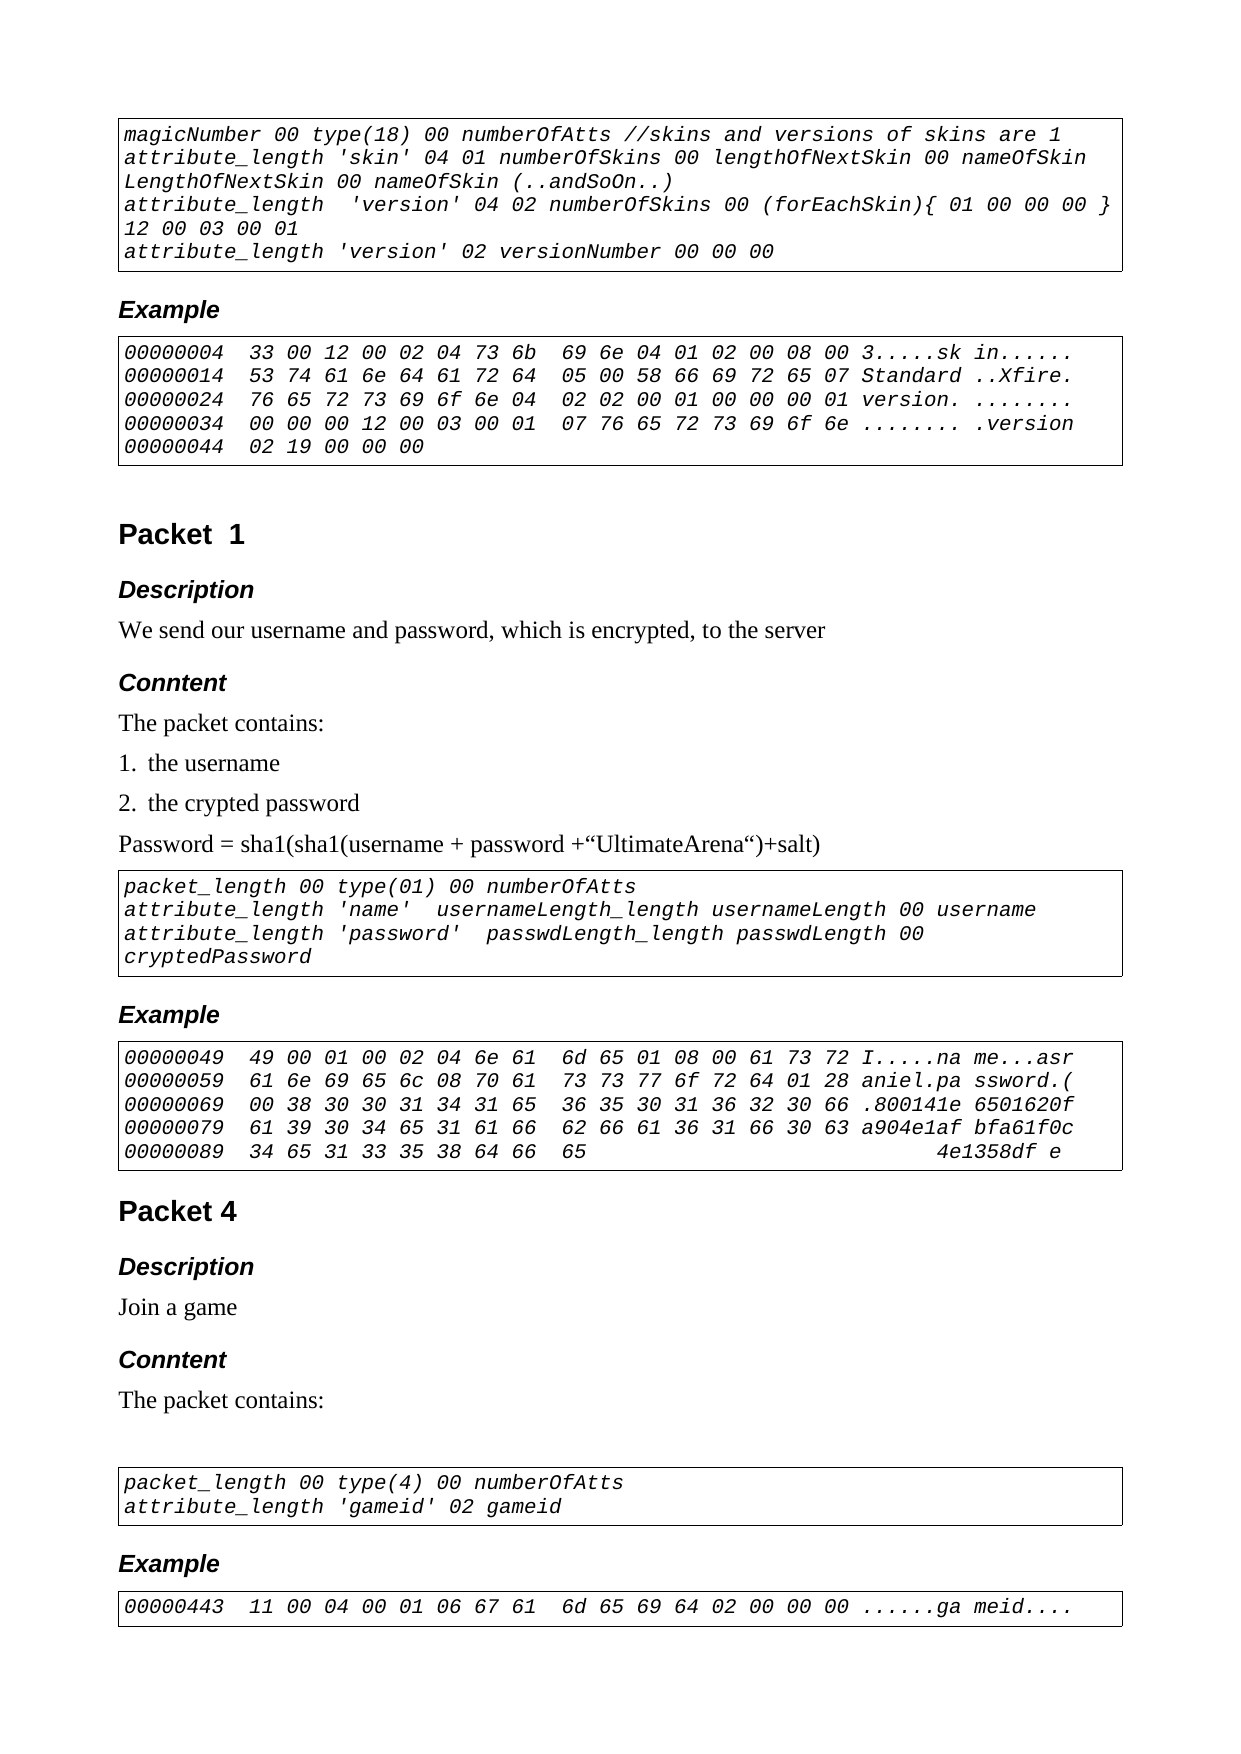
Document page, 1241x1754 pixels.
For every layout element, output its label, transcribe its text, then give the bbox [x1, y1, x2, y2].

subtitle Example [118, 296, 1122, 324]
subtitle Description [118, 1253, 1122, 1281]
table_header 00000004 33 00 12 00 02 04 73 6b 69 6e 04 01 02 00 08 00 3.....sk in...... 00000014 53 74 61 6e 64 61 72 64 05 00 58 66 69 72 65 07 Standard ..Xfire. 00000024 76 65 72 73 69 6f 6e 04 02 02 00 01 00 00 00 01 version. ........ 00000034 00 00 00 12 00 03 00 01 07 76 65 72 73 69 6f 6e ........ .version 00000044 02 19 00 00 00 [119, 337, 1122, 465]
subtitle Conntent [118, 669, 1122, 697]
table_header 00000049 49 00 01 00 02 04 6e 61 6d 65 01 08 00 61 73 72 I.....na me...asr 00000059 61 6e 69 65 6c 08 70 61 73 73 77 6f 72 64 01 28 aniel.pa ssword.( 00000069 00 38 30 30 31 34 31 65 36 35 30 31 36 32 30 66 .800141e 6501620f 00000079 61 39 30 34 65 31 61 66 62 66 61 36 31 66 30 63 a904e1af bfa61f0c 00000089 34 65 31 33 35 38 64 66 65 4e1358df e [119, 1042, 1122, 1170]
text We send our username and password, which is encrypted, to the server [118, 616, 1122, 644]
list the crypted password [118, 789, 1122, 817]
list the username [118, 749, 1122, 777]
text The packet contains: [118, 709, 1122, 737]
subtitle Packet 4 [118, 1195, 1122, 1228]
table_header packet_length 00 type(4) 00 numberOfAtts attribute_length 'gameid' 02 gameid [119, 1468, 1122, 1525]
table_header 00000443 11 00 04 00 01 06 67 61 6d 65 69 64 02 00 00 00 ......ga meid.... [119, 1592, 1122, 1626]
text Join a game [118, 1293, 1122, 1321]
subtitle Packet 1 [118, 518, 1122, 551]
subtitle Example [118, 1550, 1122, 1578]
table_header magicNumber 00 type(18) 00 numberOfAtts //skins and versions of skins are 1 attribute_length 'skin' 04 01 numberOfSkins 00 lengthOfNextSkin 00 nameOfSkin LengthOfNextSkin 00 nameOfSkin (..andSoOn..) attribute_length 'version' 04 02 numberOfSkins 00 (forEachSkin){ 01 00 00 00 } 12 00 03 00 01 attribute_length 'version' 02 versionNumber 00 00 00 [119, 119, 1122, 271]
text Password = sha1(sha1(username + password +“UltimateArena“)+salt) [118, 830, 1122, 857]
subtitle Example [118, 1001, 1122, 1028]
table_header packet_length 00 type(01) 00 numberOfAtts attribute_length 'name' usernameLength_length usernameLength 00 username attribute_length 'password' passwdLength_length passwdLength 00 cryptedPassword [119, 871, 1122, 976]
text The packet contains: [118, 1386, 1122, 1414]
subtitle Description [118, 576, 1122, 604]
subtitle Conntent [118, 1346, 1122, 1374]
